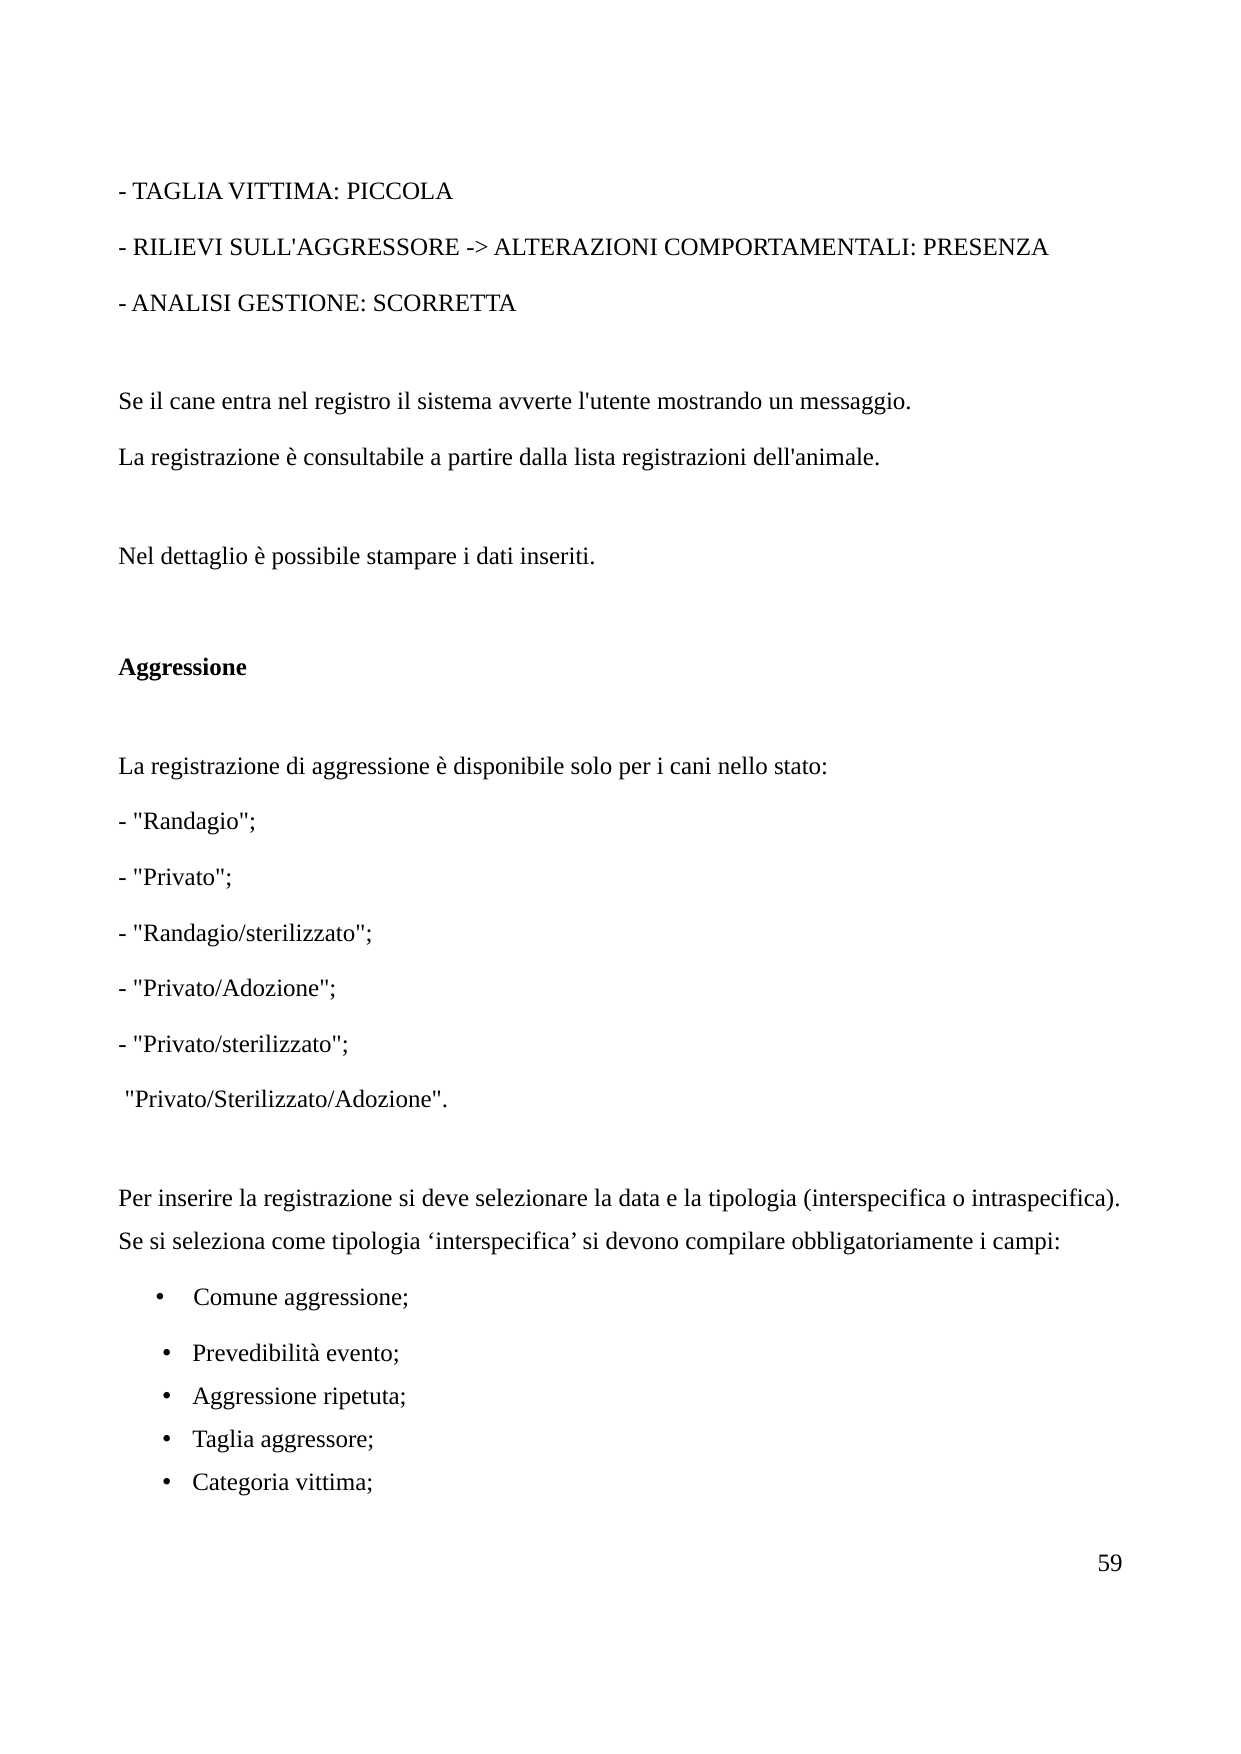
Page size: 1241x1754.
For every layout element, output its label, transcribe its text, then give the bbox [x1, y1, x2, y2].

list Categoria vittima; [162, 1467, 1122, 1496]
text - ANALISI GESTIONE: SCORRETTA [118, 288, 1122, 316]
text - "Privato/Adozione"; [118, 973, 1122, 1002]
list Prevedibilità evento; [162, 1338, 1122, 1366]
text - "Randagio/sterilizzato"; [118, 918, 1122, 946]
list Aggressione ripetuta; [162, 1381, 1122, 1409]
text - RILIEVI SULL'AGGRESSORE -> ALTERAZIONI COMPORTAMENTALI: PRESENZA [118, 232, 1122, 261]
text La registrazione è consultabile a partire dalla lista registrazioni dell'animale. [118, 442, 1122, 471]
text - "Randagio"; [118, 806, 1122, 835]
text - "Privato"; [118, 862, 1122, 891]
text - TAGLIA VITTIMA: PICCOLA [118, 176, 1122, 205]
text - "Privato/sterilizzato"; [118, 1029, 1122, 1058]
text Aggressione [118, 652, 1122, 681]
text Nel dettaglio è possibile stampare i dati inseriti. [118, 498, 1122, 569]
list Comune aggressione; [156, 1282, 1122, 1311]
text Se il cane entra nel registro il sistema avverte l'utente mostrando un messaggio. [118, 343, 1122, 415]
text La registrazione di aggressione è disponibile solo per i cani nello stato: [118, 708, 1122, 779]
list Taglia aggressore; [162, 1424, 1122, 1453]
text Per inserire la registrazione si deve selezionare la data e la tipologia (interspecifica o intraspecifica). Se si seleziona come tipologia ‘interspecifica’ si devono compilare obbligatoriamente i campi: [118, 1140, 1122, 1255]
text "Privato/Sterilizzato/Adozione". [118, 1084, 1122, 1113]
